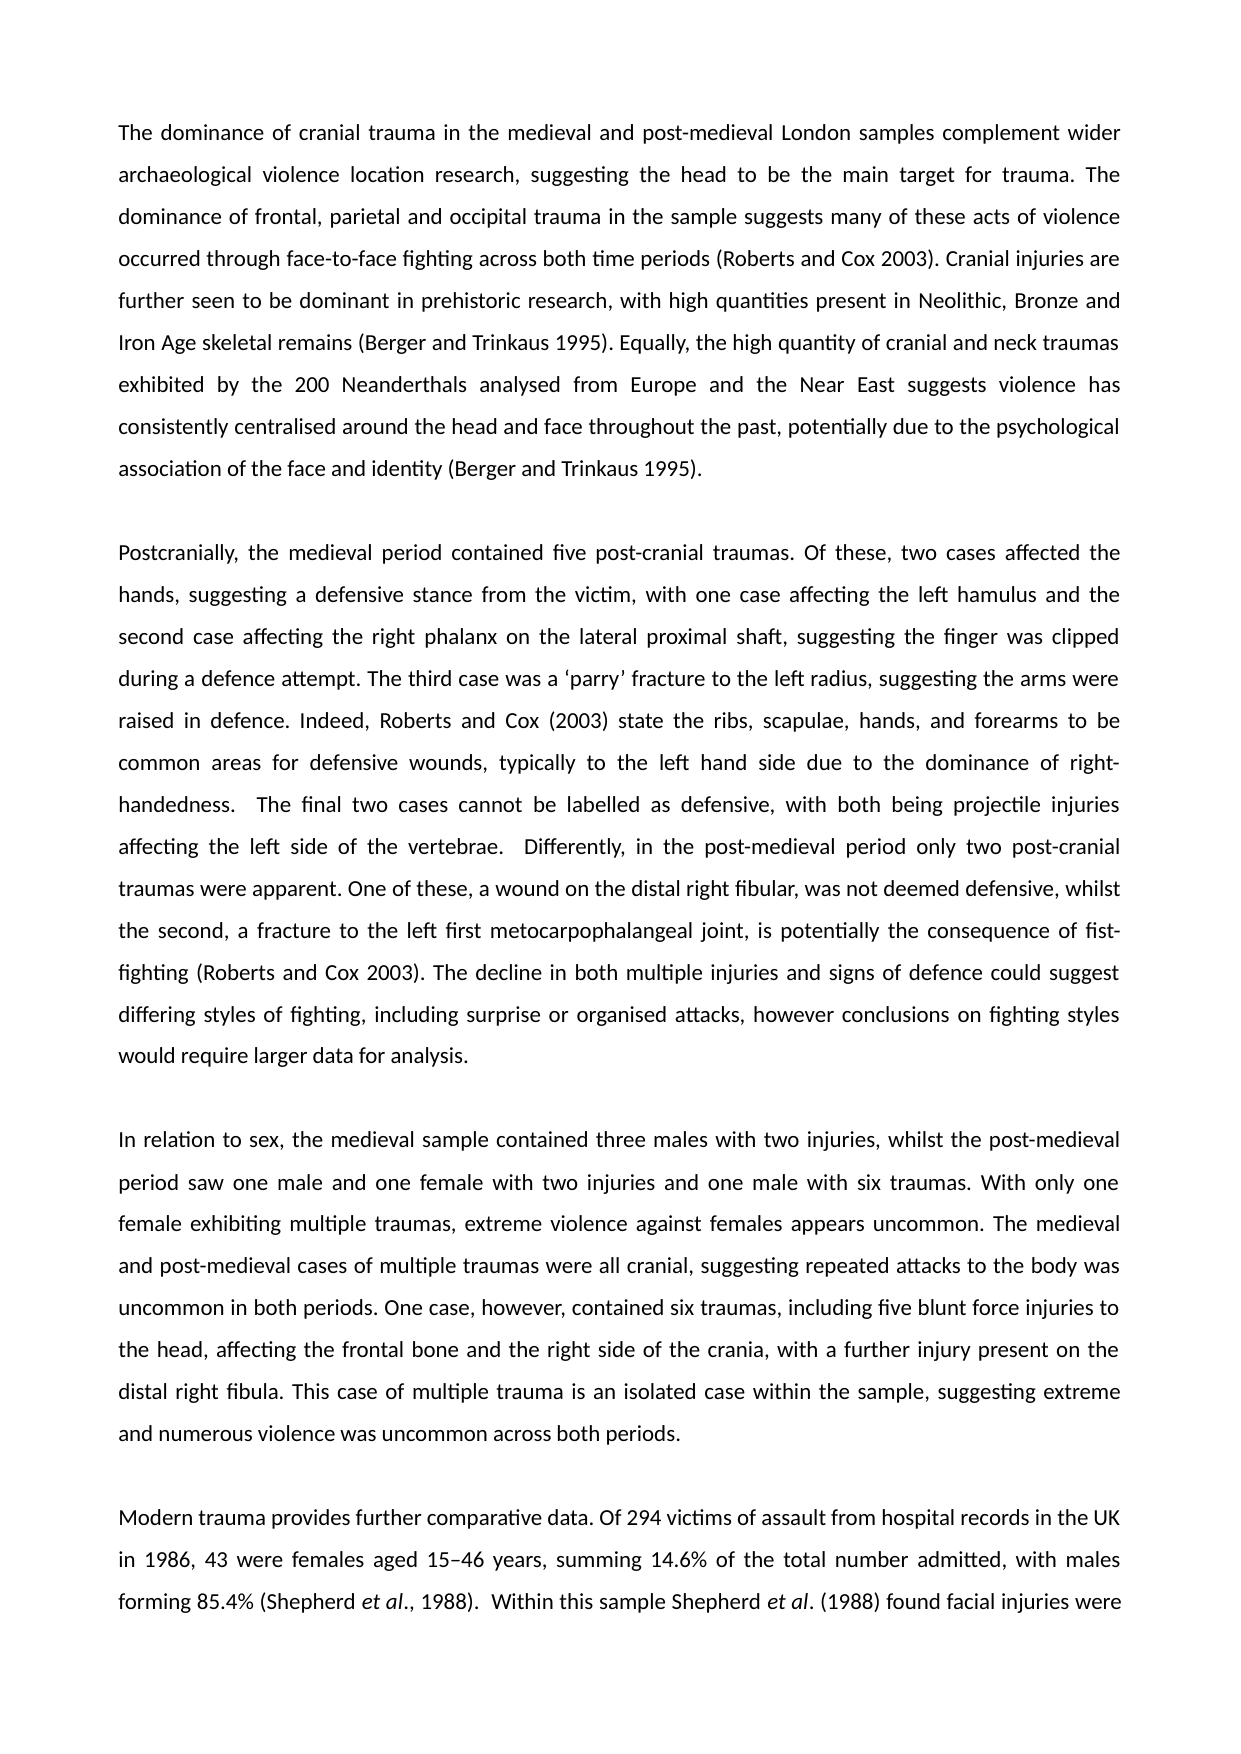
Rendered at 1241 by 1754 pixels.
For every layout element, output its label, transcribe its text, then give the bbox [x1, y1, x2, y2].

text The dominance of cranial trauma in the medieval and post-medieval London samples complement wider archaeological violence location research, suggesting the head to be the main target for trauma. The dominance of frontal, parietal and occipital trauma in the sample suggests many of these acts of violence occurred through face-to-face fighting across both time periods (Roberts and Cox 2003). Cranial injuries are further seen to be dominant in prehistoric research, with high quantities present in Neolithic, Bronze and Iron Age skeletal remains (Berger and Trinkaus 1995). Equally, the high quantity of cranial and neck traumas exhibited by the 200 Neanderthals analysed from Europe and the Near East suggests violence has consistently centralised around the head and face throughout the past, potentially due to the psychological association of the face and identity (Berger and Trinkaus 1995). [118, 118, 1122, 482]
text In relation to sex, the medieval sample contained three males with two injuries, whilst the post-medieval period saw one male and one female with two injuries and one male with six traumas. With only one female exhibiting multiple traumas, extreme violence against females appears uncommon. The medieval and post-medieval cases of multiple traumas were all cranial, suggesting repeated attacks to the body was uncommon in both periods. One case, however, contained six traumas, including five blunt force injuries to the head, affecting the frontal bone and the right side of the crania, with a further injury present on the distal right fibula. This case of multiple trauma is an isolated case within the sample, suggesting extreme and numerous violence was uncommon across both periods. [118, 1126, 1122, 1447]
text Modern trauma provides further comparative data. Of 294 victims of assault from hospital records in the UK in 1986, 43 were females aged 15–46 years, summing 14.6% of the total number admitted, with males forming 85.4% (Shepherd et al., 1988). Within this sample Shepherd et al. (1988) found facial injuries were [118, 1503, 1122, 1615]
text Postcranially, the medieval period contained five post-cranial traumas. Of these, two cases affected the hands, suggesting a defensive stance from the victim, with one case affecting the left hamulus and the second case affecting the right phalanx on the lateral proximal shaft, suggesting the finger was clipped during a defence attempt. The third case was a ‘parry’ fracture to the left radius, suggesting the arms were raised in defence. Indeed, Roberts and Cox (2003) state the ribs, scapulae, hands, and forearms to be common areas for defensive wounds, typically to the left hand side due to the dominance of right-handedness. The final two cases cannot be labelled as defensive, with both being projectile injuries affecting the left side of the vertebrae. Differently, in the post-medieval period only two post-cranial traumas were apparent. One of these, a wound on the distal right fibular, was not deemed defensive, whilst the second, a fracture to the left first metocarpophalangeal joint, is potentially the consequence of fist-fighting (Roberts and Cox 2003). The decline in both multiple injuries and signs of defence could suggest differing styles of fighting, including surprise or organised attacks, however conclusions on fighting styles would require larger data for analysis. [118, 538, 1122, 1070]
